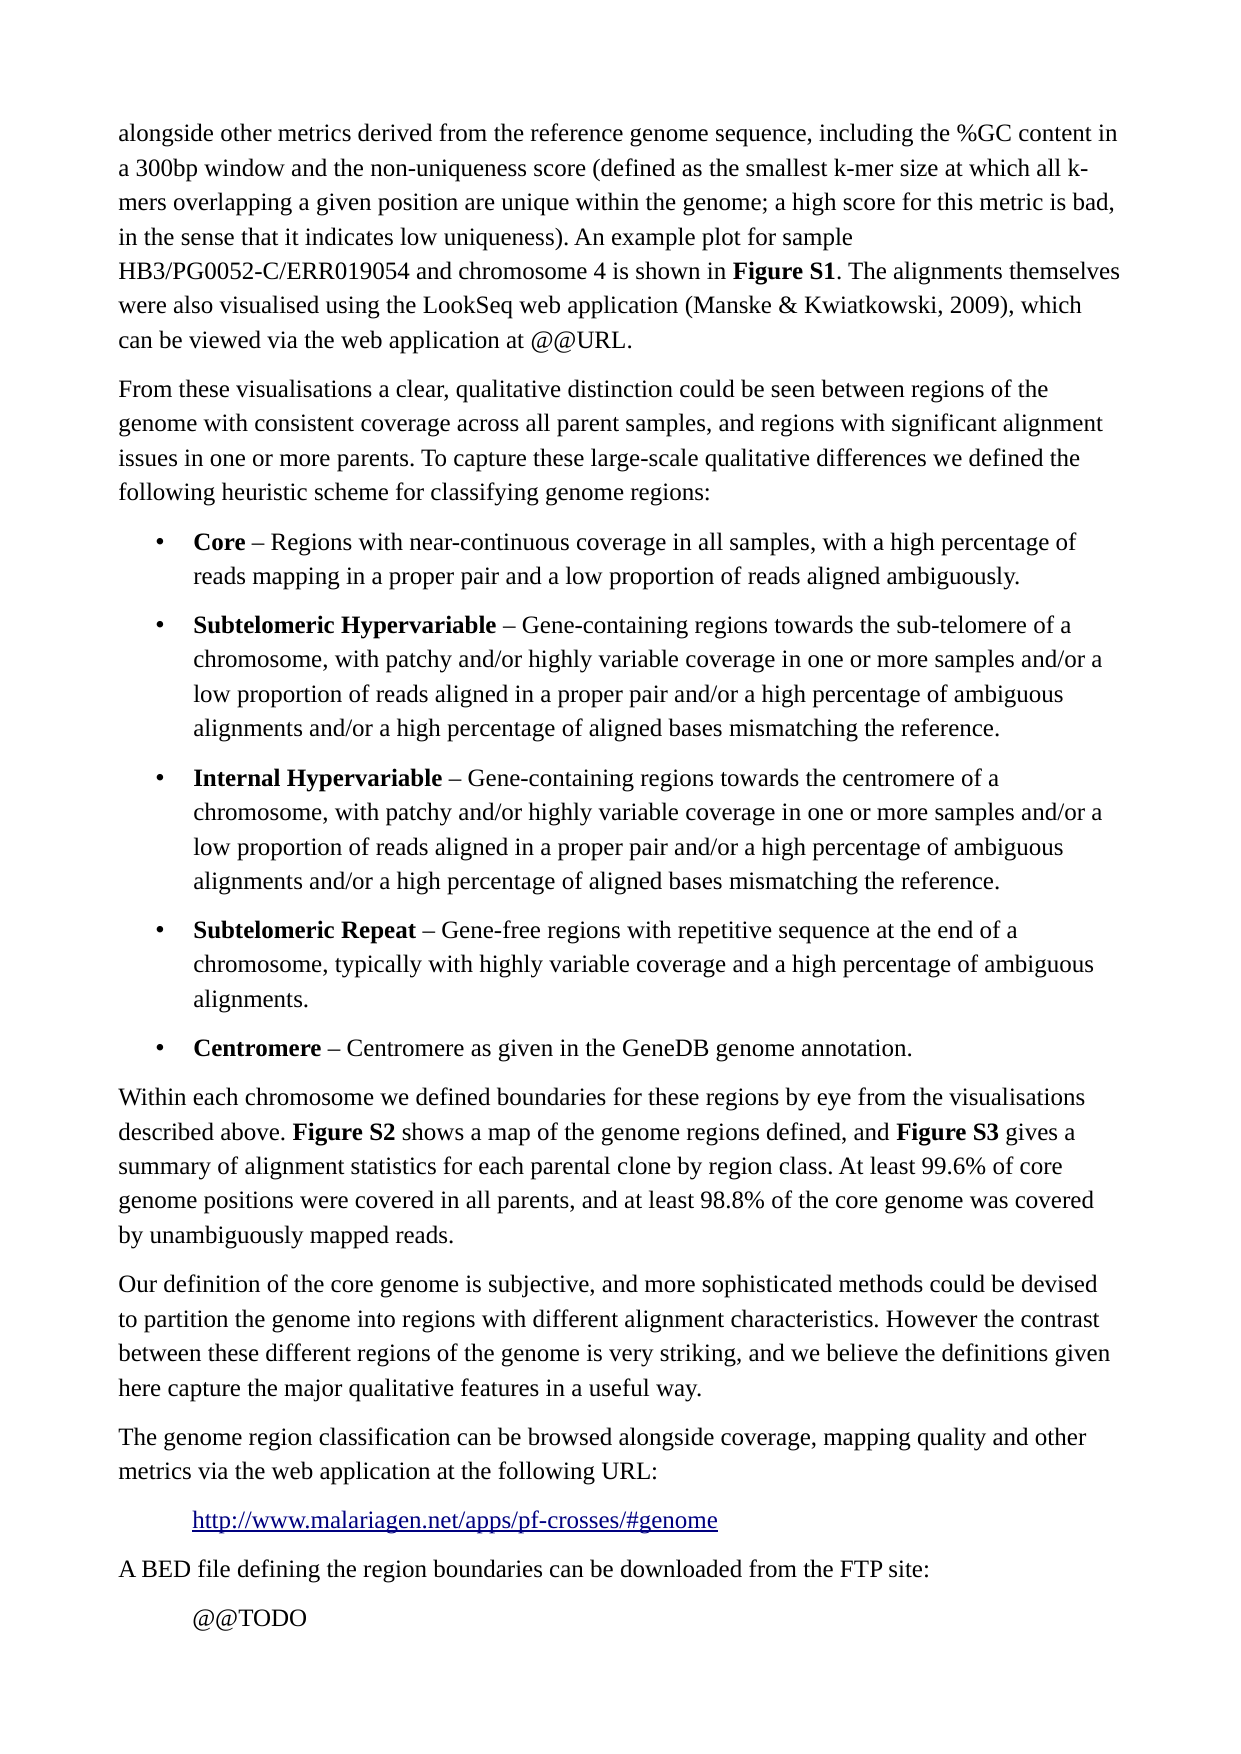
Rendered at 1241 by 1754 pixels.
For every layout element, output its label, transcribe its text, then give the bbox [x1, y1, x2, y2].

text A BED file defining the region boundaries can be downloaded from the FTP site: [118, 1554, 1122, 1583]
list Subtelomeric Repeat – Gene-free regions with repetitive sequence at the end of a chromosome, typically with highly variable coverage and a high percentage of ambiguous alignments. [156, 915, 1122, 1013]
list Centromere – Centromere as given in the GeneDB genome annotation. [156, 1033, 1122, 1062]
list Subtelomeric Hypervariable – Gene-containing regions towards the sub-telomere of a chromosome, with patchy and/or highly variable coverage in one or more samples and/or a low proportion of reads aligned in a proper pair and/or a high percentage of ambiguous alignments and/or a high percentage of aligned bases mismatching the reference. [156, 610, 1122, 742]
text Our definition of the core genome is subjective, and more sophisticated methods could be devised to partition the genome into regions with different alignment characteristics. However the contrast between these different regions of the genome is very striking, and we believe the definitions given here capture the major qualitative features in a useful way. [118, 1269, 1122, 1401]
text @@TODO [192, 1603, 1122, 1632]
text The genome region classification can be browsed alongside coverage, mapping quality and other metrics via the web application at the following URL: [118, 1422, 1122, 1485]
text alongside other metrics derived from the reference genome sequence, including the %GC content in a 300bp window and the non-uniqueness score (defined as the smallest k-mer size at which all k-mers overlapping a given position are unique within the genome; a high score for this metric is bad, in the sense that it indicates low uniqueness). An example plot for sample HB3/PG0052-C/ERR019054 and chromosome 4 is shown in Figure S1. The alignments themselves were also visualised using the LookSeq web application (Manske & Kwiatkowski, 2009)⁠, which can be viewed via the web application at @@URL. [118, 118, 1122, 354]
text From these visualisations a clear, qualitative distinction could be seen between regions of the genome with consistent coverage across all parent samples, and regions with significant alignment issues in one or more parents. To capture these large-scale qualitative differences we defined the following heuristic scheme for classifying genome regions: [118, 374, 1122, 506]
list Core – Regions with near-continuous coverage in all samples, with a high percentage of reads mapping in a proper pair and a low proportion of reads aligned ambiguously. [156, 527, 1122, 590]
text http://www.malariagen.net/apps/pf-crosses/#genome [192, 1505, 1122, 1534]
text Within each chromosome we defined boundaries for these regions by eye from the visualisations described above. Figure S2 shows a map of the genome regions defined, and Figure S3 gives a summary of alignment statistics for each parental clone by region class. At least 99.6% of core genome positions were covered in all parents, and at least 98.8% of the core genome was covered by unambiguously mapped reads. [118, 1082, 1122, 1249]
list Internal Hypervariable – Gene-containing regions towards the centromere of a chromosome, with patchy and/or highly variable coverage in one or more samples and/or a low proportion of reads aligned in a proper pair and/or a high percentage of ambiguous alignments and/or a high percentage of aligned bases mismatching the reference. [156, 763, 1122, 895]
